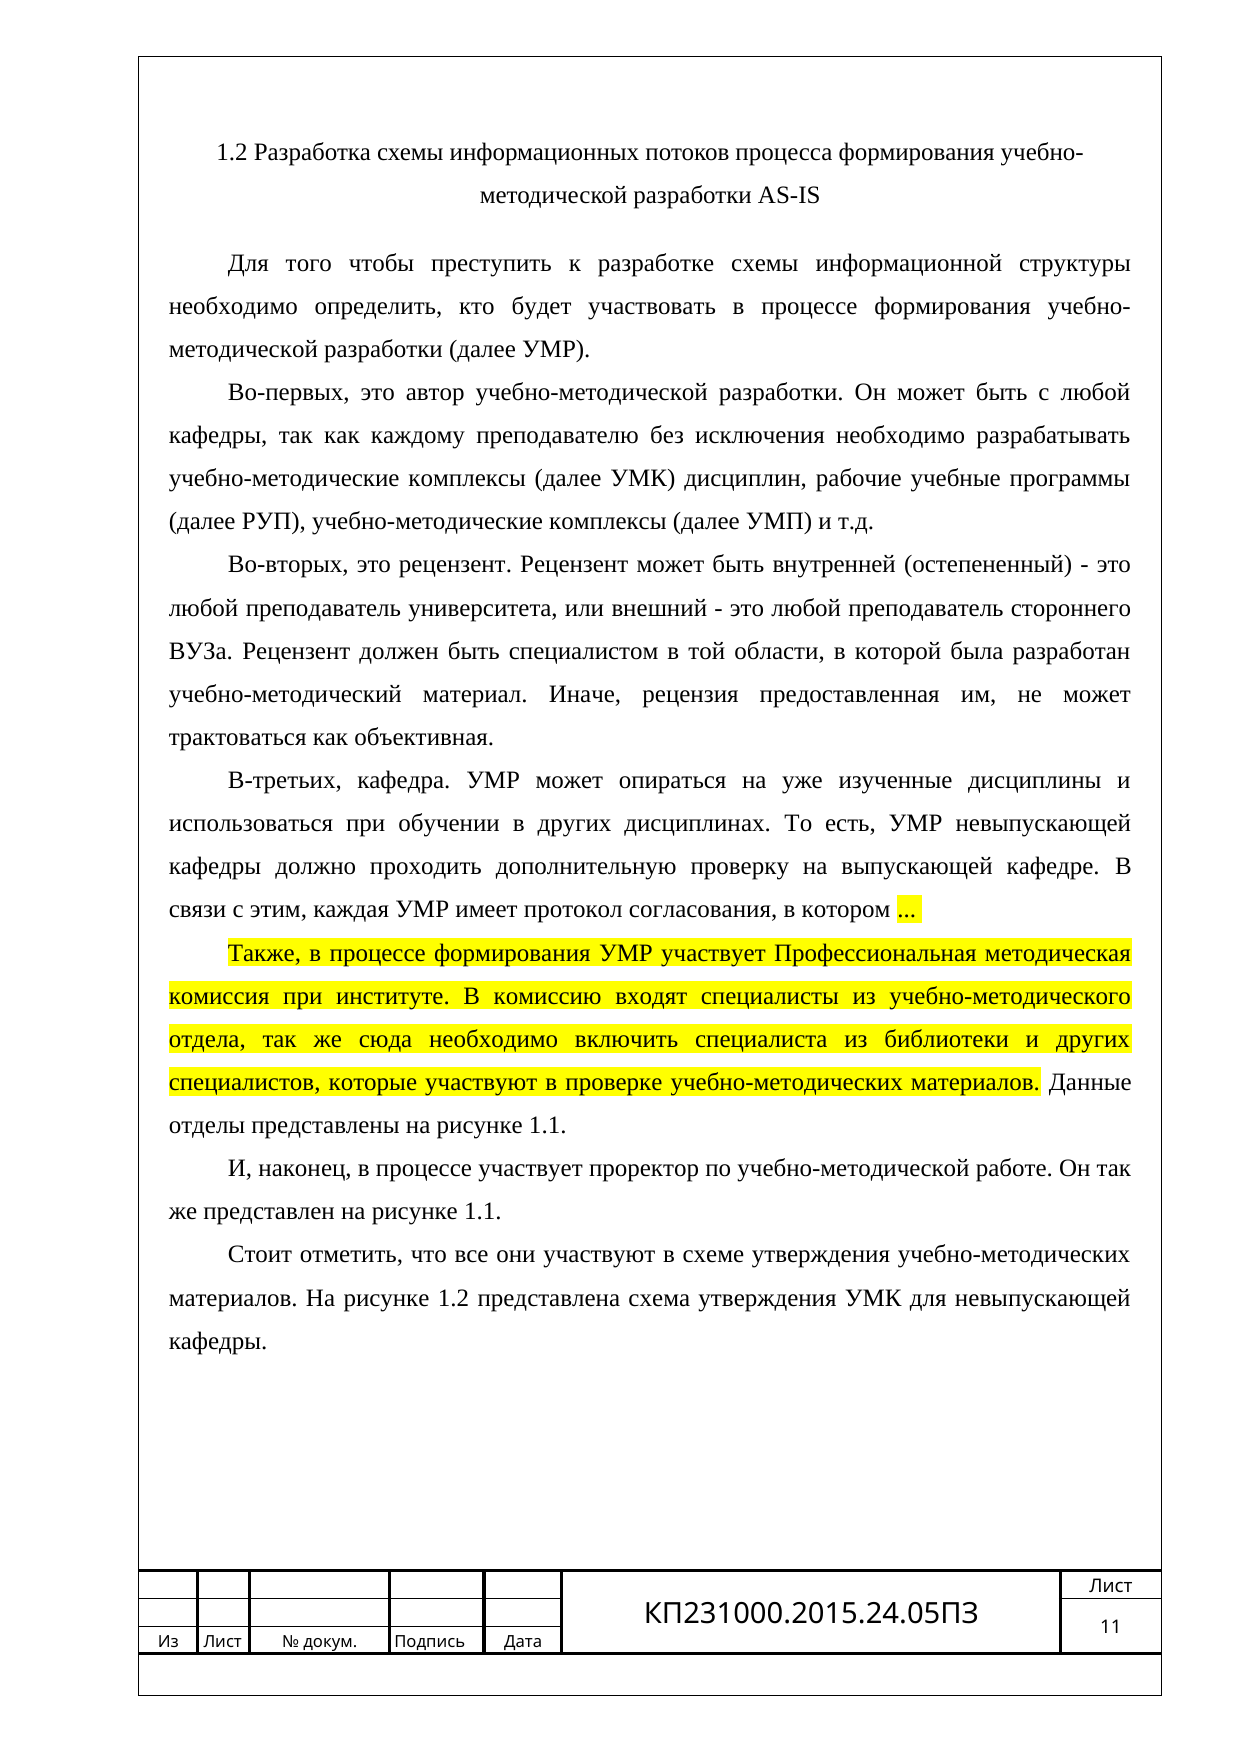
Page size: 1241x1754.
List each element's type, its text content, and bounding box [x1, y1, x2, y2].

text Также, в процессе формирования УМР участвует Профессиональная методическая комиссия при институте. В комиссию входят специалисты из учебно-методического отдела, так же сюда необходимо включить специалиста из библиотеки и других специалистов, которые участвуют в проверке учебно-методических материалов. Данные отделы представлены на рисунке 1.1. [168, 938, 1132, 1139]
text Во-вторых, это рецензент. Рецензент может быть внутренней (остепененный) - это любой преподаватель университета, или внешний - это любой преподаватель стороннего ВУЗа. Рецензент должен быть специалистом в той области, в которой была разработан учебно-методический материал. Иначе, рецензия предоставленная им, не может трактоваться как объективная. [168, 549, 1132, 751]
text В-третьих, кафедра. УМР может опираться на уже изученные дисциплины и использоваться при обучении в других дисциплинах. То есть, УМР невыпускающей кафедры должно проходить дополнительную проверку на выпускающей кафедре. В связи с этим, каждая УМР имеет протокол согласования, в котором ... [168, 765, 1132, 923]
text Для того чтобы преступить к разработке схемы информационной структуры необходимо определить, кто будет участвовать в процессе формирования учебно-методической разработки (далее УМР). [168, 248, 1132, 363]
text Во-первых, это автор учебно-методической разработки. Он может быть с любой кафедры, так как каждому преподавателю без исключения необходимо разрабатывать учебно-методические комплексы (далее УМК) дисциплин, рабочие учебные программы (далее РУП), учебно-методические комплексы (далее УМП) и т.д. [168, 377, 1132, 535]
text Стоит отметить, что все они участвуют в схеме утверждения учебно-методических материалов. На рисунке 1.2 представлена схема утверждения УМК для невыпускающей кафедры. [168, 1239, 1132, 1354]
text И, наконец, в процессе участвует проректор по учебно-методической работе. Он так же представлен на рисунке 1.1. [168, 1153, 1132, 1225]
subtitle 1.2 Разработка схемы информационных потоков процесса формирования учебно-методической разработки AS-IS [168, 137, 1132, 208]
